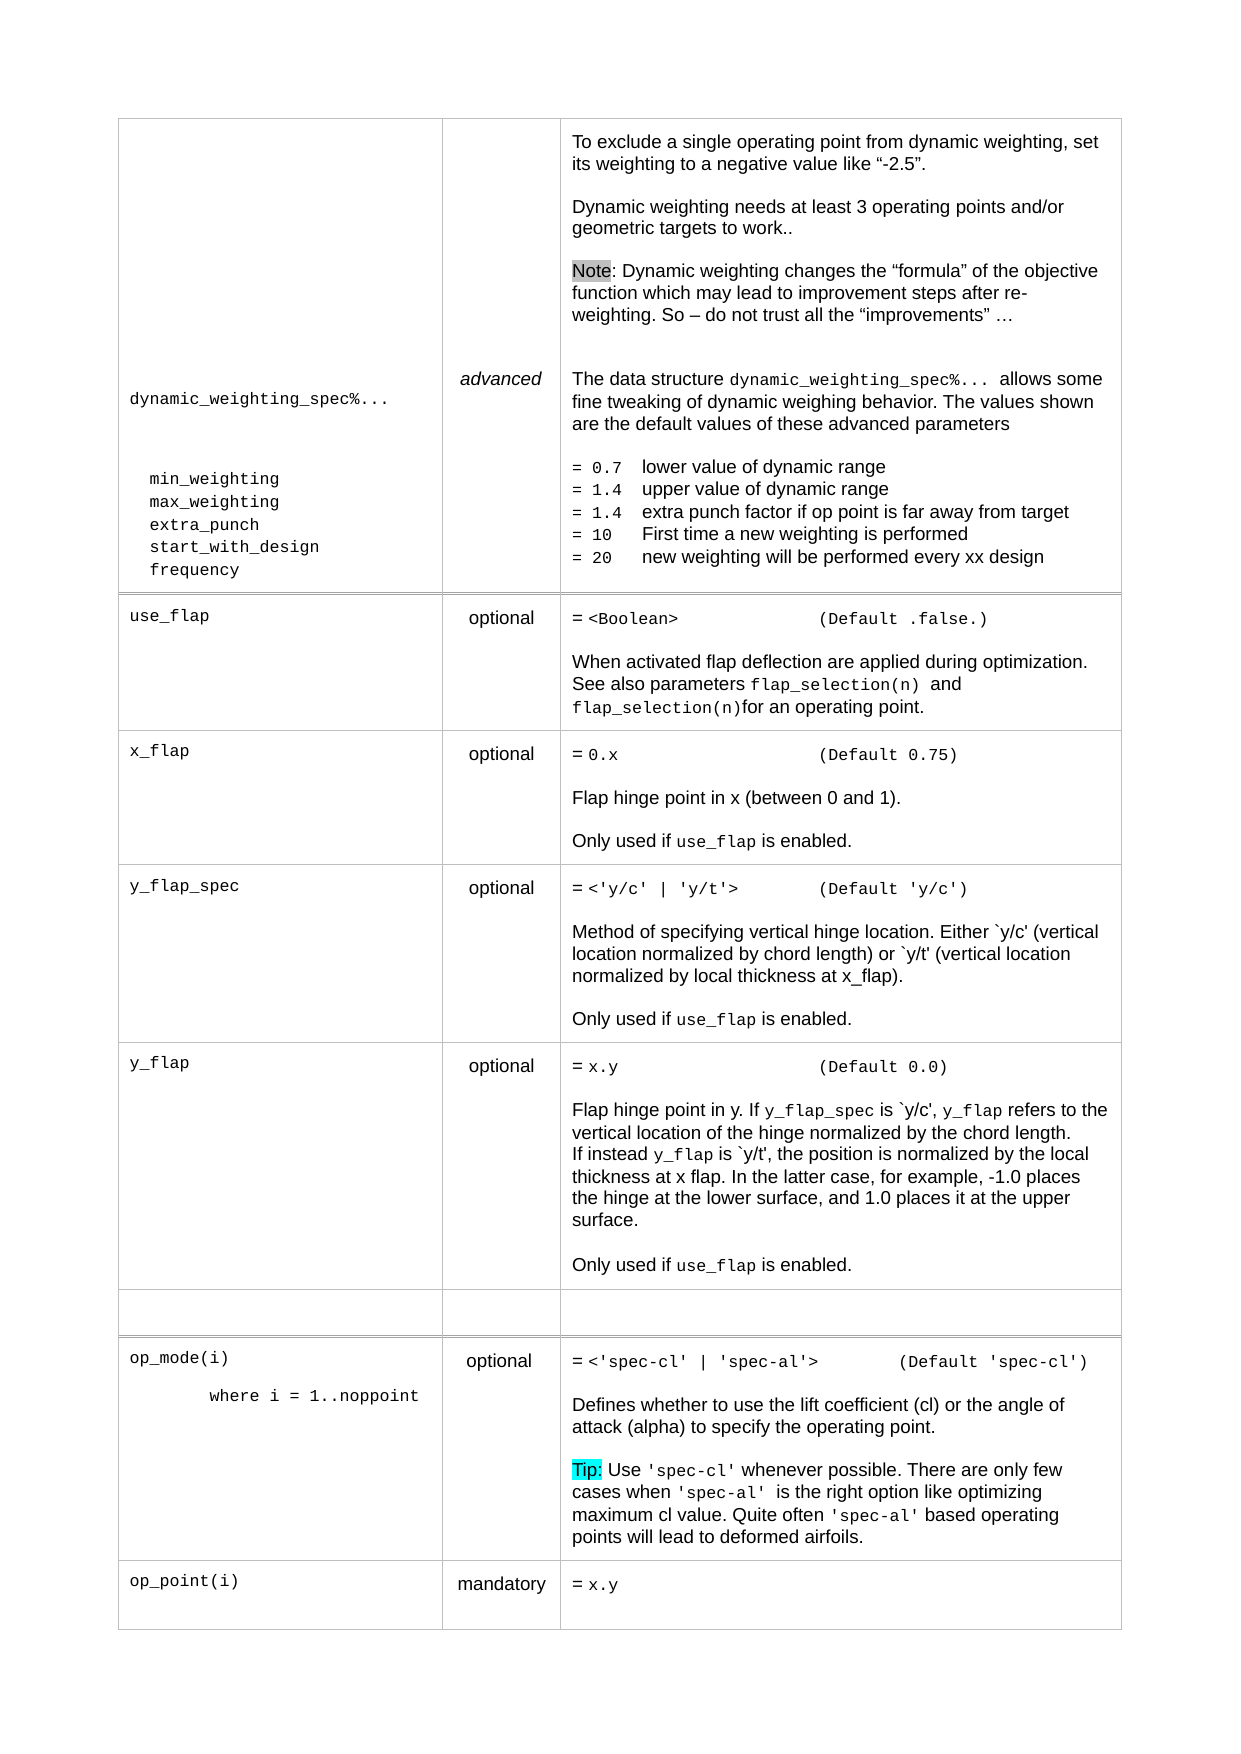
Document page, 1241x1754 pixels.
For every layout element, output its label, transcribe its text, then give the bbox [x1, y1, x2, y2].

table_cell y_flap [119, 1043, 442, 1289]
table_cell = x.y (Default 0.0) Flap hinge point in y. If y_flap_spec is `y/c', y_flap refers to the vertical location of the hinge normalized by the chord length. If instead y_flap is `y/t', the position is normalized by the local thickness at x flap. In the latter case, for example, -1.0 places the hinge at the lower surface, and 1.0 places it at the upper surface. Only used if use_flap is enabled. [561, 1043, 1121, 1289]
table_cell advanced [443, 119, 560, 592]
table_cell optional [443, 1338, 560, 1560]
table_cell op_mode(i) where i = 1..noppoint [119, 1338, 442, 1560]
table_cell optional [443, 595, 560, 730]
table_cell mandatory [443, 1561, 560, 1628]
table_cell y_flap_spec [119, 865, 442, 1042]
table_cell = x.y [561, 1561, 1121, 1628]
table_cell [119, 1290, 442, 1335]
table_cell optional [443, 865, 560, 1042]
table_cell dynamic_weighting_spec%... min_weighting max_weighting extra_punch start_with_design frequency [119, 119, 442, 592]
table_cell = <'y/c' | 'y/t'> (Default 'y/c') Method of specifying vertical hinge location. Either `y/c' (vertical location normalized by chord length) or `y/t' (vertical location normalized by local thickness at x_flap). Only used if use_flap is enabled. [561, 865, 1121, 1042]
table_cell optional [443, 731, 560, 864]
table_cell To exclude a single operating point from dynamic weighting, set its weighting to a negative value like “-2.5”. Dynamic weighting needs at least 3 operating points and/or geometric targets to work.. Note: Dynamic weighting changes the “formula” of the objective function which may lead to improvement steps after re-weighting. So – do not trust all the “improvements” … The data structure dynamic_weighting_spec%... allows some fine tweaking of dynamic weighing behavior. The values shown are the default values of these advanced parameters = 0.7 lower value of dynamic range = 1.4 upper value of dynamic range = 1.4 extra punch factor if op point is far away from target = 10 First time a new weighting is performed = 20 new weighting will be performed every xx design [561, 119, 1121, 592]
table_cell optional [443, 1043, 560, 1289]
table_cell = <'spec-cl' | 'spec-al'> (Default 'spec-cl') Defines whether to use the lift coefficient (cl) or the angle of attack (alpha) to specify the operating point. Tip: Use 'spec-cl' whenever possible. There are only few cases when 'spec-al' is the right option like optimizing maximum cl value. Quite often 'spec-al' based operating points will lead to deformed airfoils. [561, 1338, 1121, 1560]
table_cell = <Boolean> (Default .false.) When activated flap deflection are applied during optimization. See also parameters flap_selection(n) and flap_selection(n)for an operating point. [561, 595, 1121, 730]
table_cell = 0.x (Default 0.75) Flap hinge point in x (between 0 and 1). Only used if use_flap is enabled. [561, 731, 1121, 864]
table_cell [443, 1290, 560, 1335]
table_cell use_flap [119, 595, 442, 730]
table_cell op_point(i) [119, 1561, 442, 1628]
table_cell [561, 1290, 1121, 1335]
table_cell x_flap [119, 731, 442, 864]
